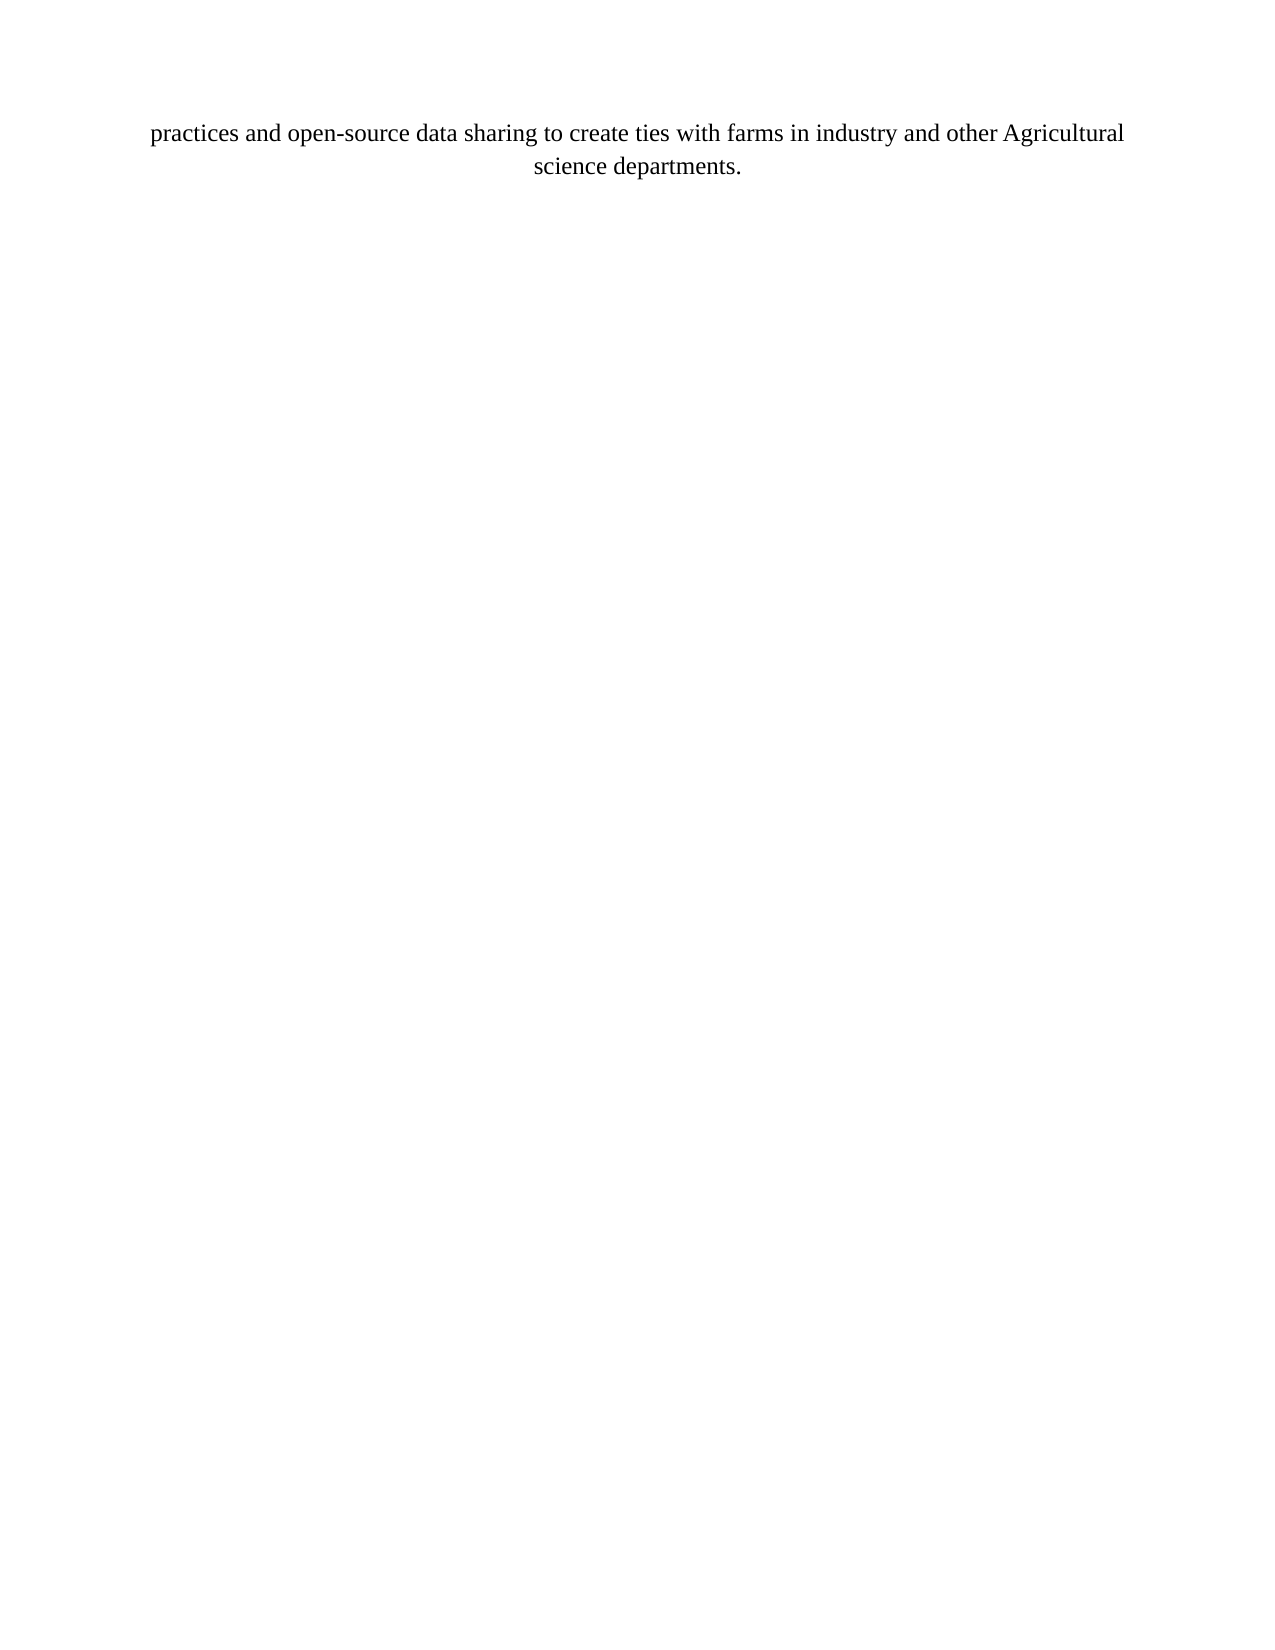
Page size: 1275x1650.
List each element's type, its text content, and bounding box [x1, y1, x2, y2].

text practices and open-source data sharing to create ties with farms in industry and other Agricultural science departments. [118, 118, 1157, 180]
